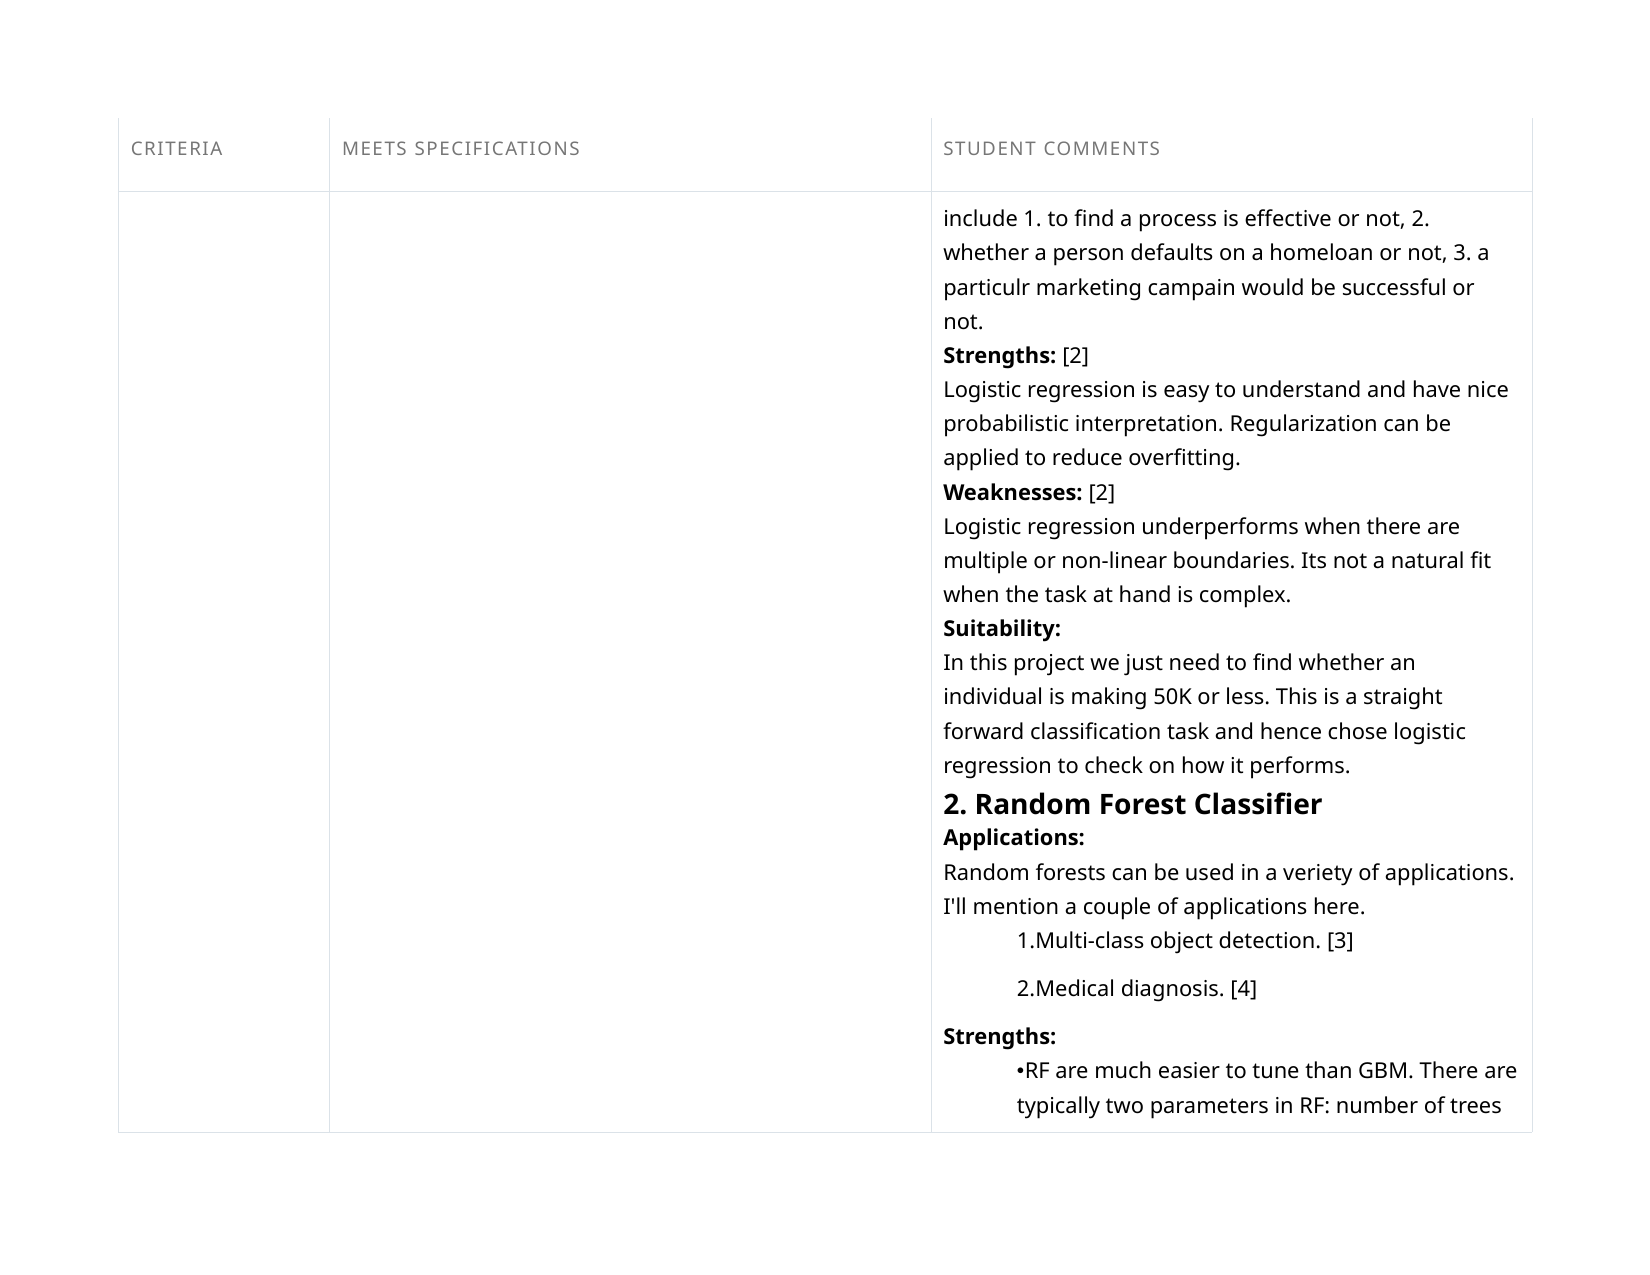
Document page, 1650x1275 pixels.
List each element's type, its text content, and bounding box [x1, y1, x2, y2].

table_header MEETS SPECIFICATIONS [330, 118, 931, 191]
table_cell [330, 192, 931, 1132]
table_header Student Comments [932, 118, 1532, 191]
table_cell [119, 192, 329, 1132]
table_header CRITERIA [119, 118, 329, 191]
table_cell include 1. to find a process is effective or not, 2. whether a person defaults on a homeloan or not, 3. a particulr marketing campain would be successful or not. Strengths: [2] Logistic regression is easy to understand and have nice probabilistic interpretation. Regularization can be applied to reduce overfitting. Weaknesses: [2] Logistic regression underperforms when there are multiple or non-linear boundaries. Its not a natural fit when the task at hand is complex. Suitability: In this project we just need to find whether an individual is making 50K or less. This is a straight forward classification task and hence chose logistic regression to check on how it performs. 2. Random Forest Classifier Applications: Random forests can be used in a veriety of applications. I'll mention a couple of applications here. Multi-class object detection. [3] Medical diagnosis. [4] Strengths: RF are much easier to tune than GBM. There are typically two parameters in RF: number of trees [932, 192, 1532, 1132]
